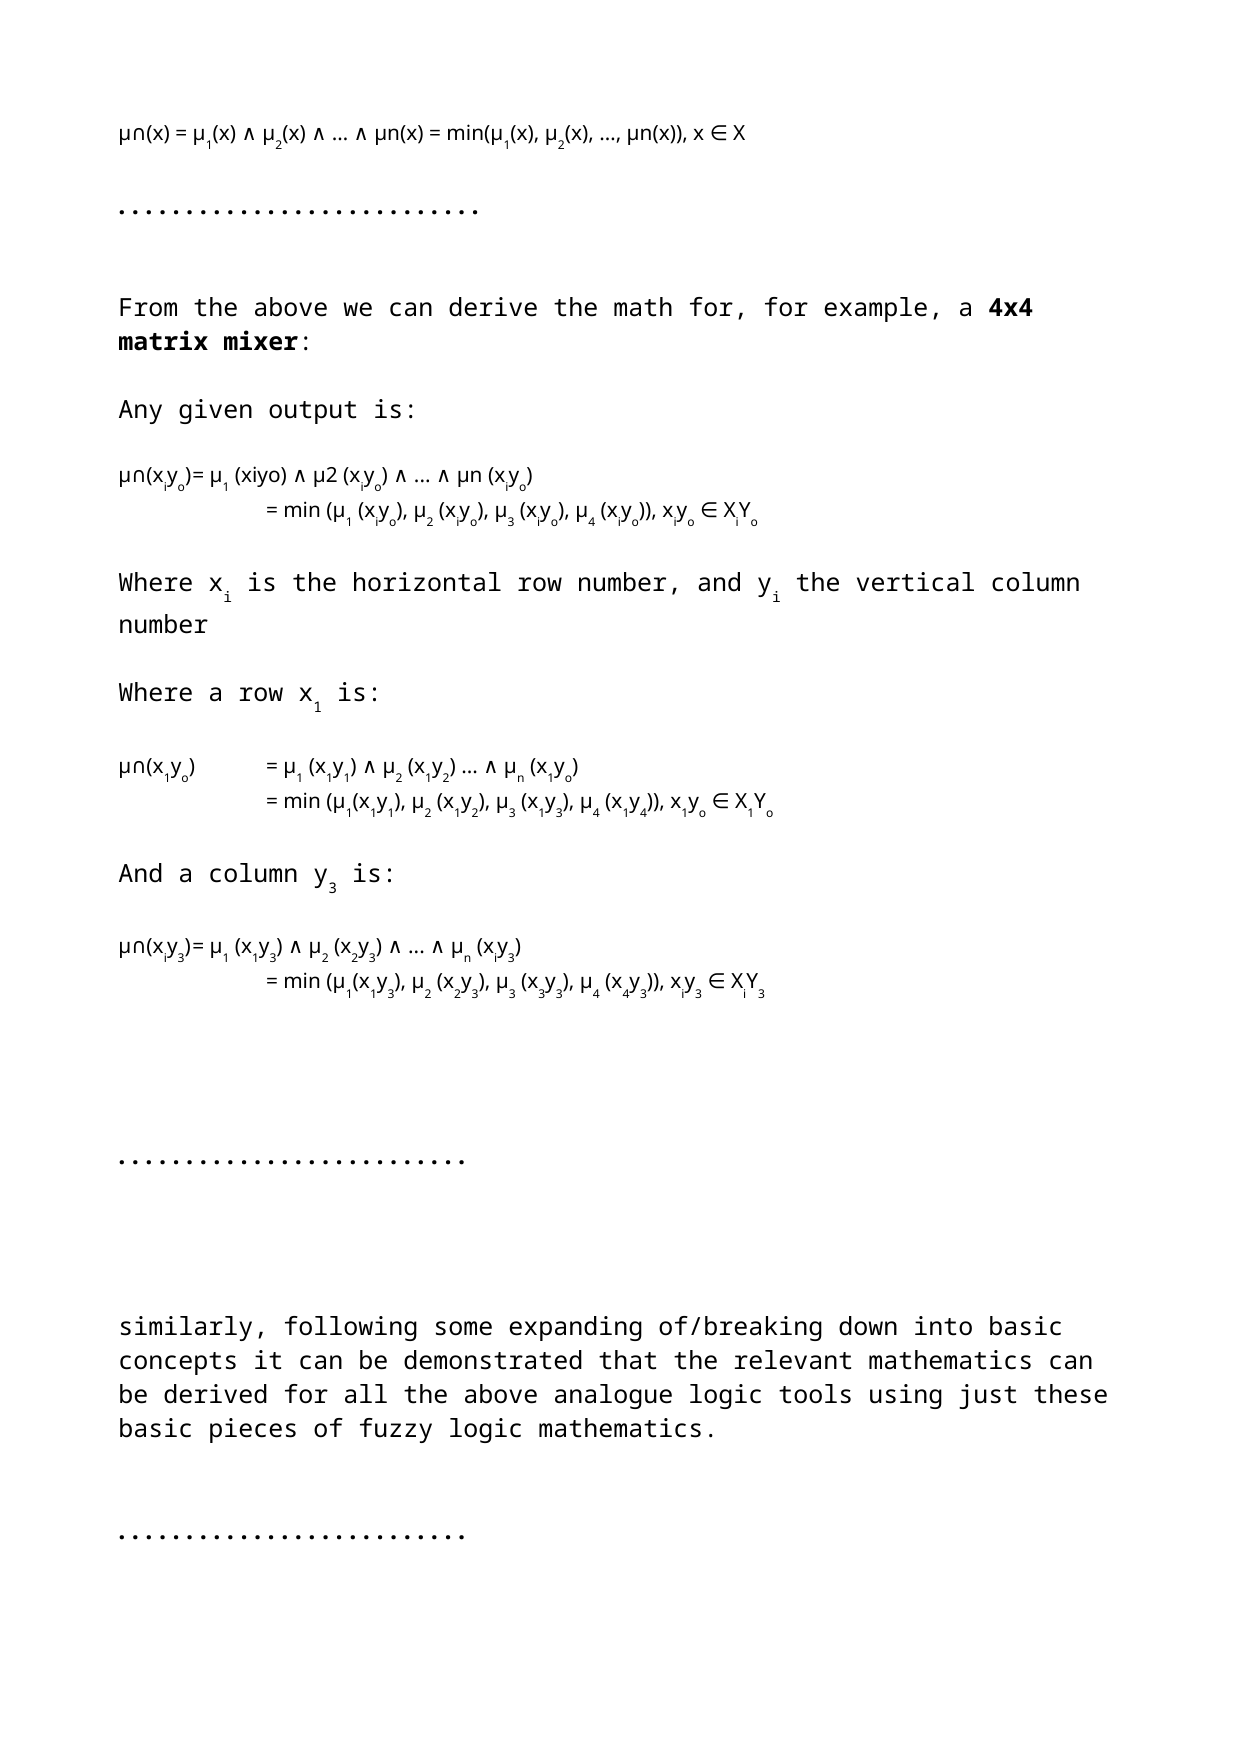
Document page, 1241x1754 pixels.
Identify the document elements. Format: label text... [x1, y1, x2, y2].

text Any given output is: [118, 392, 1122, 426]
text Where xi is the horizontal row number, and yi the vertical column number [118, 564, 1122, 641]
text μ∩(xiy3) = μ1 (x1y3) ∧ μ2 (x2y3) ∧ ... ∧ μn (xiy3) [118, 931, 1122, 967]
text Where a row x1 is: [118, 674, 1122, 717]
text . . . . . . . . . . . . . . . . . . . . . . . . . . [118, 1513, 1122, 1547]
text = min (μ1(x1y1), μ2 (x1y2), μ3 (x1y3), μ4 (x1y4)), x1yo ∈ X1Yo [118, 786, 1122, 821]
text = min (μ1(x1y3), μ2 (x2y3), μ3 (x3y3), μ4 (x4y3)), xiy3 ∈ XiY3 [118, 967, 1122, 1002]
text And a column y3 is: [118, 855, 1122, 897]
text . . . . . . . . . . . . . . . . . . . . . . . . . . [118, 1138, 1122, 1172]
text From the above we can derive the math for, for example, a 4x4 matrix mixer: [118, 289, 1122, 358]
text μ∩(x) = μ1(x) ∧ μ2(x) ∧ … ∧ μn(x) = min(μ1(x), μ2(x), …, μn(x)), x ∈ X [118, 118, 1122, 153]
text . . . . . . . . . . . . . . . . . . . . . . . . . . . [118, 187, 1122, 221]
text = min (μ1 (xiyo), μ2 (xiyo), μ3 (xiyo), μ4 (xiyo)), xiyo ∈ XiYo [118, 495, 1122, 530]
text μ∩(x1yo) = μ1 (x1y1) ∧ μ2 (x1y2) ... ∧ μn (x1yo) [118, 751, 1122, 786]
text μ∩(xiyo) = μ1 (xiyo) ∧ μ2 (xiyo) ∧ ... ∧ μn (xiyo) [118, 460, 1122, 495]
text similarly, following some expanding of/breaking down into basic concepts it can be demonstrated that the relevant mathematics can be derived for all the above analogue logic tools using just these basic pieces of fuzzy logic mathematics. [118, 1308, 1122, 1444]
